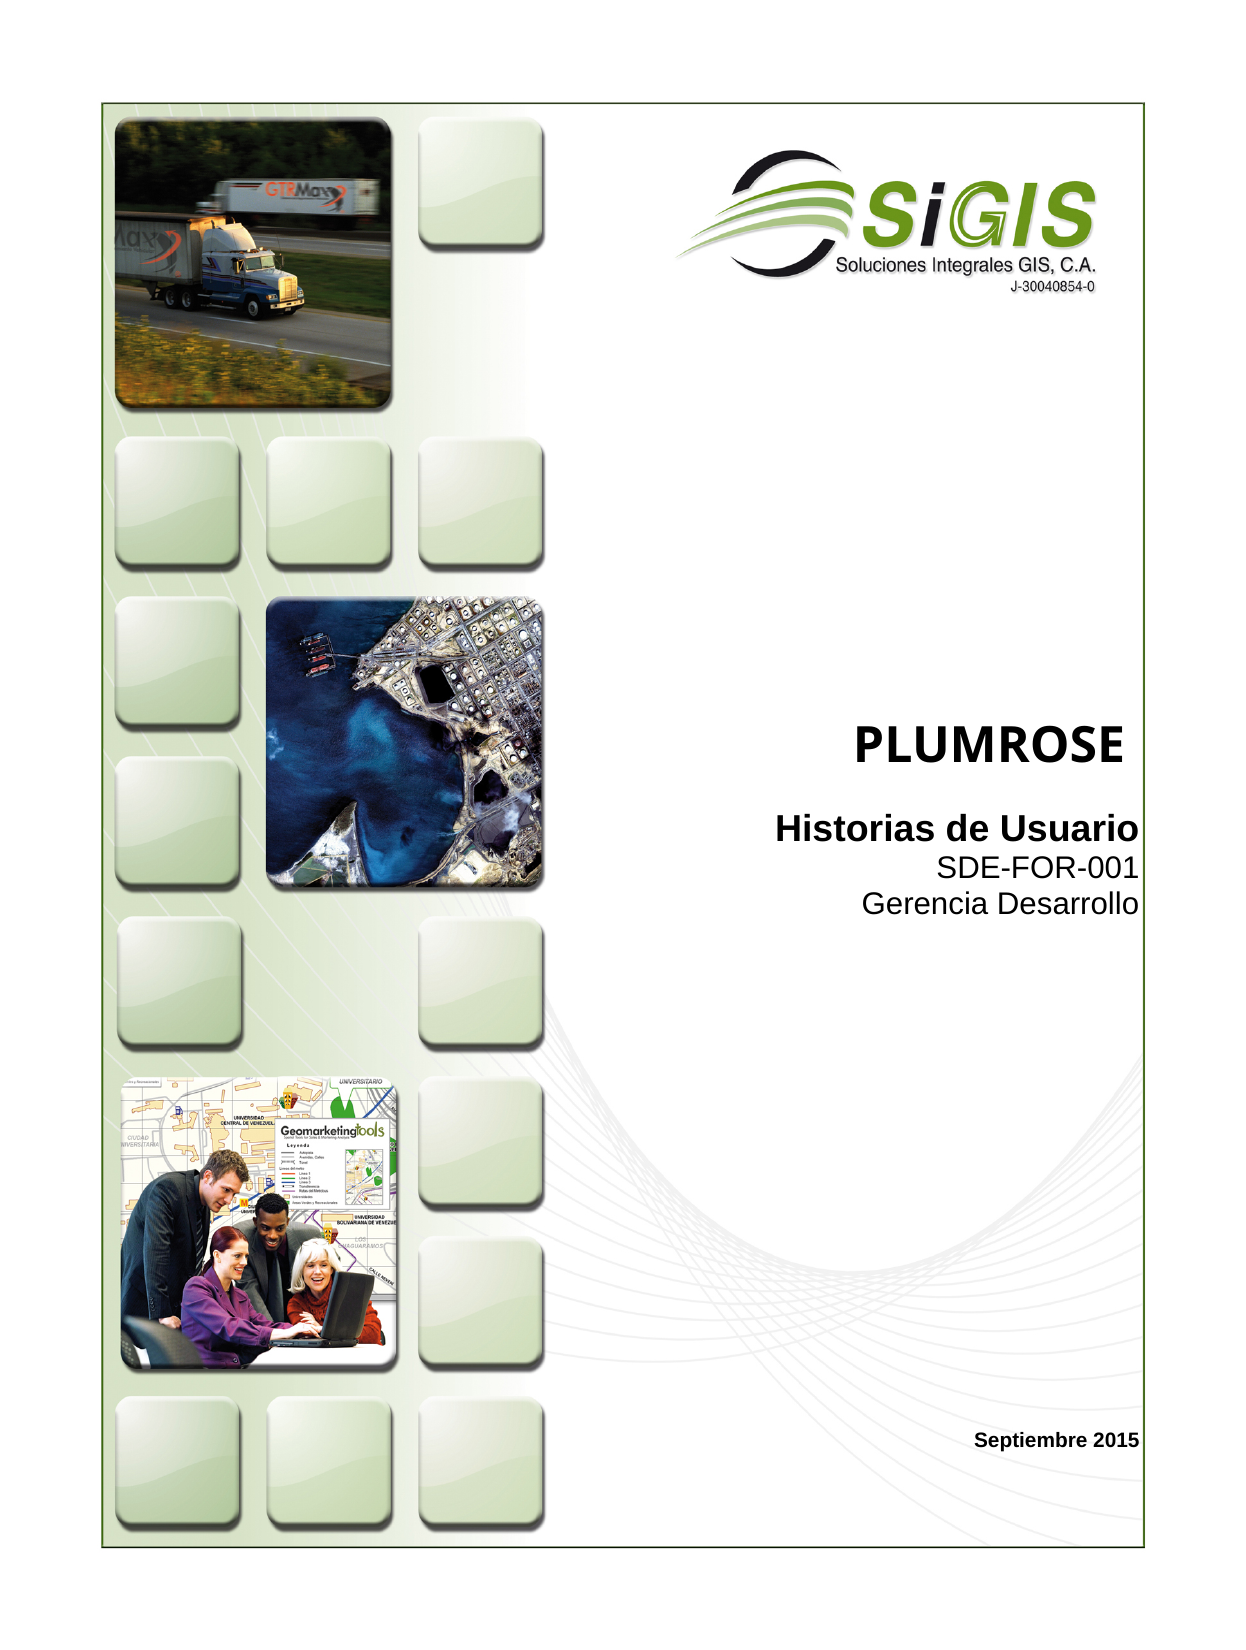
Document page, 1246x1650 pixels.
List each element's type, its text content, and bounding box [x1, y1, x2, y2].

text Historias de Usuario [77, 806, 1139, 849]
picture [76, 76, 1169, 1574]
text SDE-FOR-001 [77, 849, 1139, 885]
text Septiembre 2015 [77, 1427, 1139, 1451]
text PLUMROSE [77, 709, 1169, 777]
text Gerencia Desarrollo [77, 885, 1139, 921]
